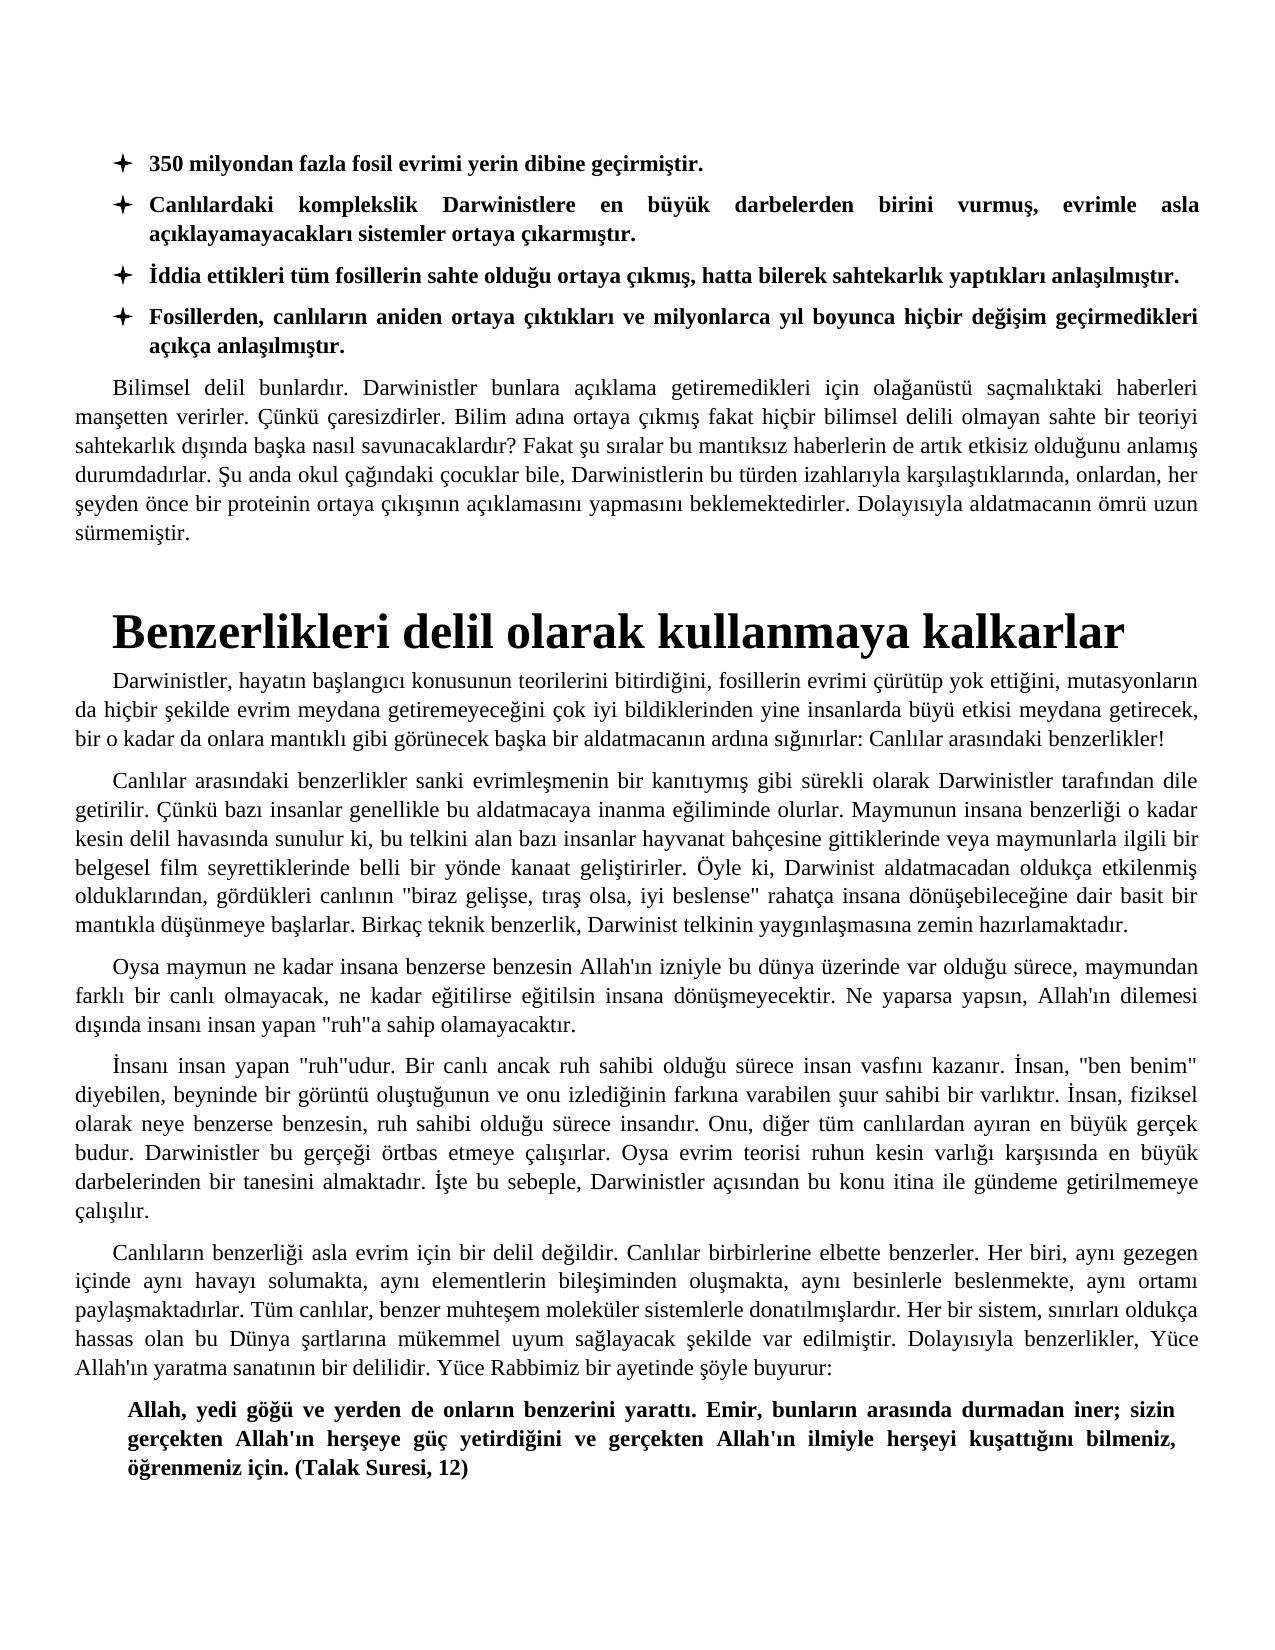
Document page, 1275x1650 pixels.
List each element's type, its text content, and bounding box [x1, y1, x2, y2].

text Canlıların benzerliği asla evrim için bir delil değildir. Canlılar birbirlerine elbette benzerler. Her biri, aynı gezegen içinde aynı havayı solumakta, aynı elementlerin bileşiminden oluşmakta, aynı besinlerle beslenmekte, aynı ortamı paylaşmaktadırlar. Tüm canlılar, benzer muhteşem moleküler sistemlerle donatılmışlardır. Her bir sistem, sınırları oldukça hassas olan bu Dünya şartlarına mükemmel uyum sağlayacak şekilde var edilmiştir. Dolayısıyla benzerlikler, Yüce Allah'ın yaratma sanatının bir delilidir. Yüce Rabbimiz bir ayetinde şöyle buyurur: [75, 1238, 1200, 1381]
text Oysa maymun ne kadar insana benzerse benzesin Allah'ın izniyle bu dünya üzerinde var olduğu sürece, maymundan farklı bir canlı olmayacak, ne kadar eğitilirse eğitilsin insana dönüşmeyecektir. Ne yaparsa yapsın, Allah'ın dilemesi dışında insanı insan yapan "ruh"a sahip olamayacaktır. [75, 953, 1200, 1037]
text  İddia ettikleri tüm fosillerin sahte olduğu ortaya çıkmış, hatta bilerek sahtekarlık yaptıkları anlaşılmıştır. [112, 262, 1200, 288]
text  Fosillerden, canlıların aniden ortaya çıktıkları ve milyonlarca yıl boyunca hiçbir değişim geçirmedikleri açıkça anlaşılmıştır. [112, 303, 1200, 359]
text Bilimsel delil bunlardır. Darwinistler bunlara açıklama getiremedikleri için olağanüstü saçmalıktaki haberleri manşetten verirler. Çünkü çaresizdirler. Bilim adına ortaya çıkmış fakat hiçbir bilimsel delili olmayan sahte bir teoriyi sahtekarlık dışında başka nasıl savunacaklardır? Fakat şu sıralar bu mantıksız haberlerin de artık etkisiz olduğunu anlamış durumdadırlar. Şu anda okul çağındaki çocuklar bile, Darwinistlerin bu türden izahlarıyla karşılaştıklarında, onlardan, her şeyden önce bir proteinin ortaya çıkışının açıklamasını yapmasını beklemektedirler. Dolayısıyla aldatmacanın ömrü uzun sürmemiştir. [75, 374, 1200, 545]
text İnsanı insan yapan "ruh"udur. Bir canlı ancak ruh sahibi olduğu sürece insan vasfını kazanır. İnsan, "ben benim" diyebilen, beyninde bir görüntü oluştuğunun ve onu izlediğinin farkına varabilen şuur sahibi bir varlıktır. İnsan, fiziksel olarak neye benzerse benzesin, ruh sahibi olduğu sürece insandır. Onu, diğer tüm canlılardan ayıran en büyük gerçek budur. Darwinistler bu gerçeği örtbas etmeye çalışırlar. Oysa evrim teorisi ruhun kesin varlığı karşısında en büyük darbelerinden bir tanesini almaktadır. İşte bu sebeple, Darwinistler açısından bu konu itina ile gündeme getirilmemeye çalışılır. [75, 1052, 1200, 1223]
text Canlılar arasındaki benzerlikler sanki evrimleşmenin bir kanıtıymış gibi sürekli olarak Darwinistler tarafından dile getirilir. Çünkü bazı insanlar genellikle bu aldatmacaya inanma eğiliminde olurlar. Maymunun insana benzerliği o kadar kesin delil havasında sunulur ki, bu telkini alan bazı insanlar hayvanat bahçesine gittiklerinde veya maymunlarla ilgili bir belgesel film seyrettiklerinde belli bir yönde kanaat geliştirirler. Öyle ki, Darwinist aldatmacadan oldukça etkilenmiş olduklarından, gördükleri canlının "biraz gelişse, tıraş olsa, iyi beslense" rahatça insana dönüşebileceğine dair basit bir mantıkla düşünmeye başlarlar. Birkaç teknik benzerlik, Darwinist telkinin yaygınlaşmasına zemin hazırlamaktadır. [75, 767, 1200, 938]
text  350 milyondan fazla fosil evrimi yerin dibine geçirmiştir. [112, 150, 1200, 176]
subtitle Benzerlikleri delil olarak kullanmaya kalkarlar [112, 601, 1200, 659]
text Allah, yedi göğü ve yerden de onların benzerini yarattı. Emir, bunların arasında durmadan iner; sizin gerçekten Allah'ın herşeye güç yetirdiğini ve gerçekten Allah'ın ilmiyle herşeyi kuşattığını bilmeniz, öğrenmeniz için. (Talak Suresi, 12) [127, 1396, 1177, 1480]
text Darwinistler, hayatın başlangıcı konusunun teorilerini bitirdiğini, fosillerin evrimi çürütüp yok ettiğini, mutasyonların da hiçbir şekilde evrim meydana getiremeyeceğini çok iyi bildiklerinden yine insanlarda büyü etkisi meydana getirecek, bir o kadar da onlara mantıklı gibi görünecek başka bir aldatmacanın ardına sığınırlar: Canlılar arasındaki benzerlikler! [75, 667, 1200, 752]
text  Canlılardaki komplekslik Darwinistlere en büyük darbelerden birini vurmuş, evrimle asla açıklayamayacakları sistemler ortaya çıkarmıştır. [112, 191, 1200, 247]
